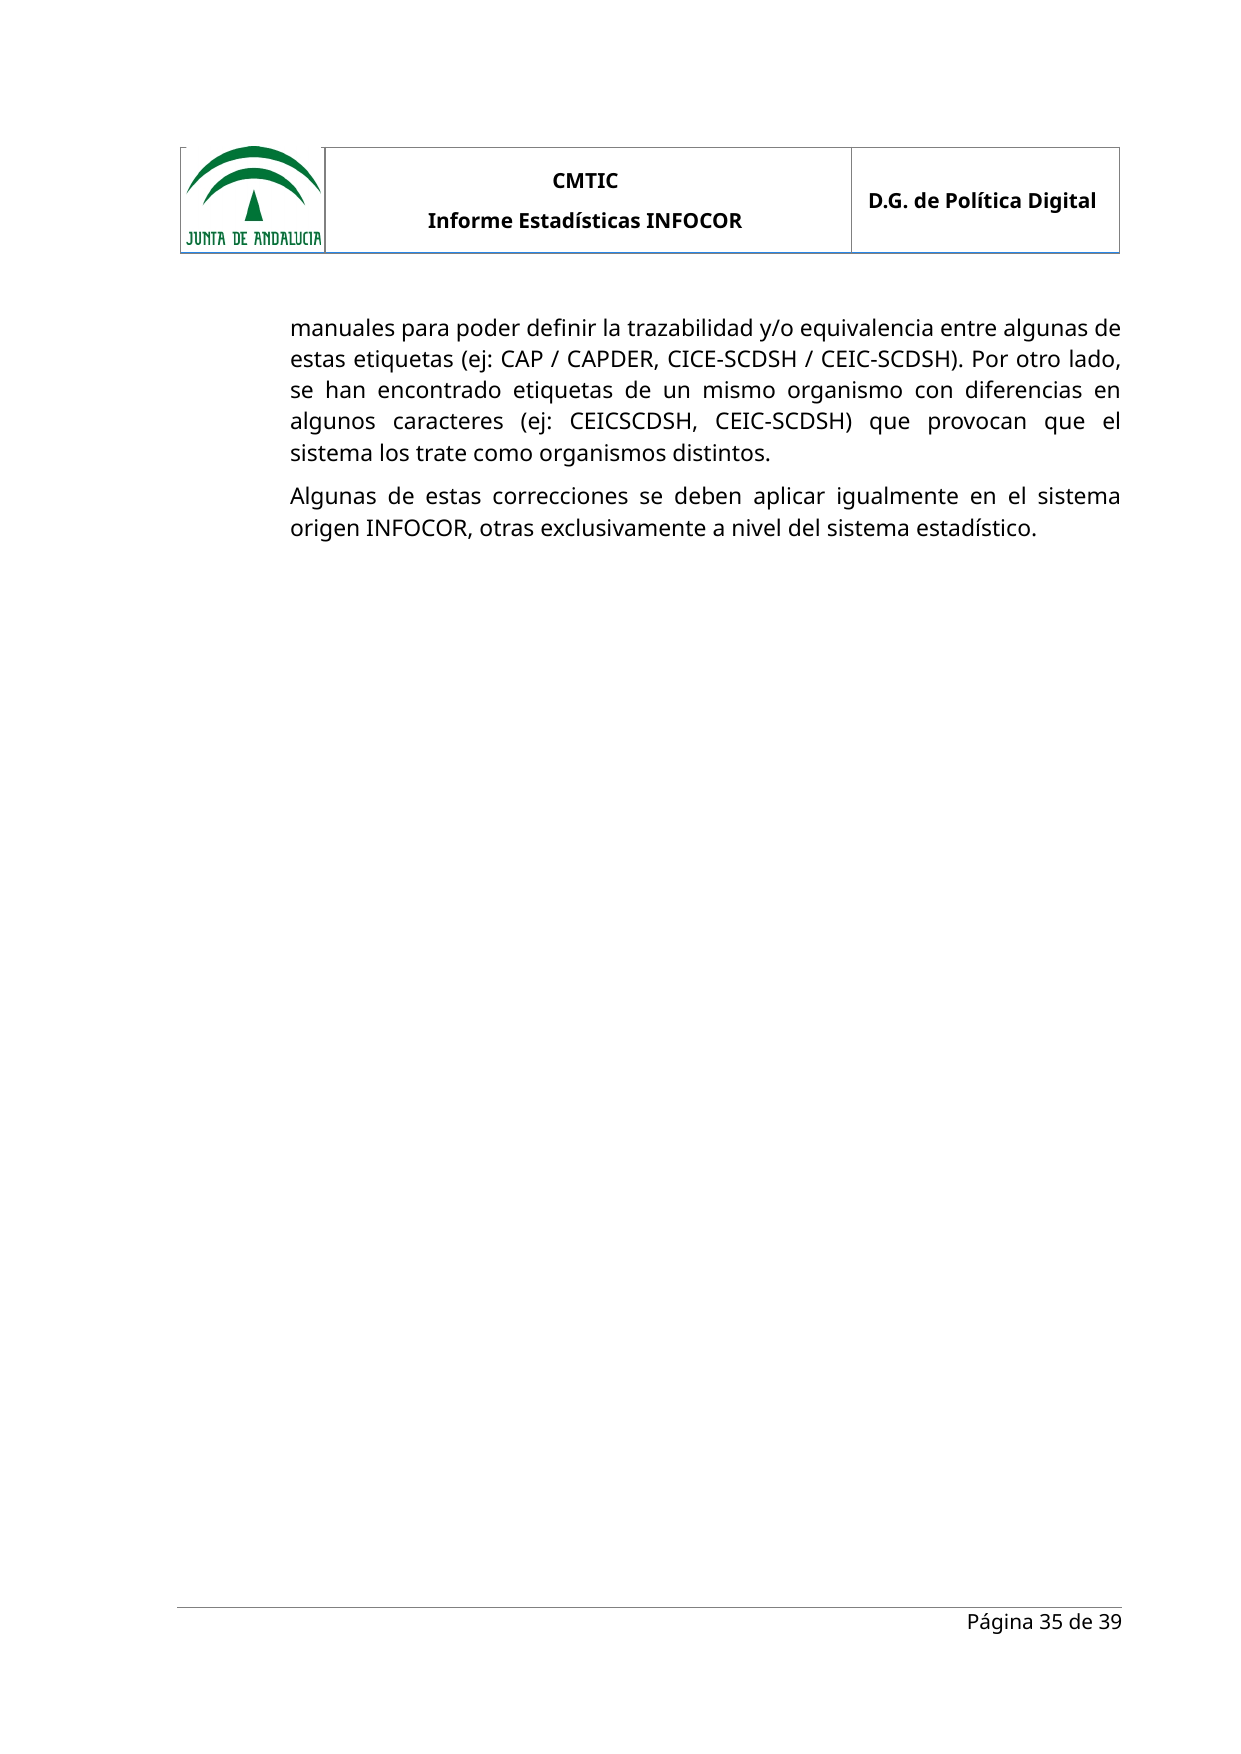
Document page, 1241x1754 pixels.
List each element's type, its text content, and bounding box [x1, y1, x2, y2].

picture [186, 146, 321, 245]
list Algunas de estas correcciones se deben aplicar igualmente en el sistema origen INFOCOR, otras exclusivamente a nivel del sistema estadístico. [252, 480, 1122, 543]
list manuales para poder definir la trazabilidad y/o equivalencia entre algunas de estas etiquetas (ej: CAP / CAPDER, CICE-SCDSH / CEIC-SCDSH). Por otro lado, se han encontrado etiquetas de un mismo organismo con diferencias en algunos caracteres (ej: CEICSCDSH, CEIC-SCDSH) que provocan que el sistema los trate como organismos distintos. [252, 311, 1122, 468]
